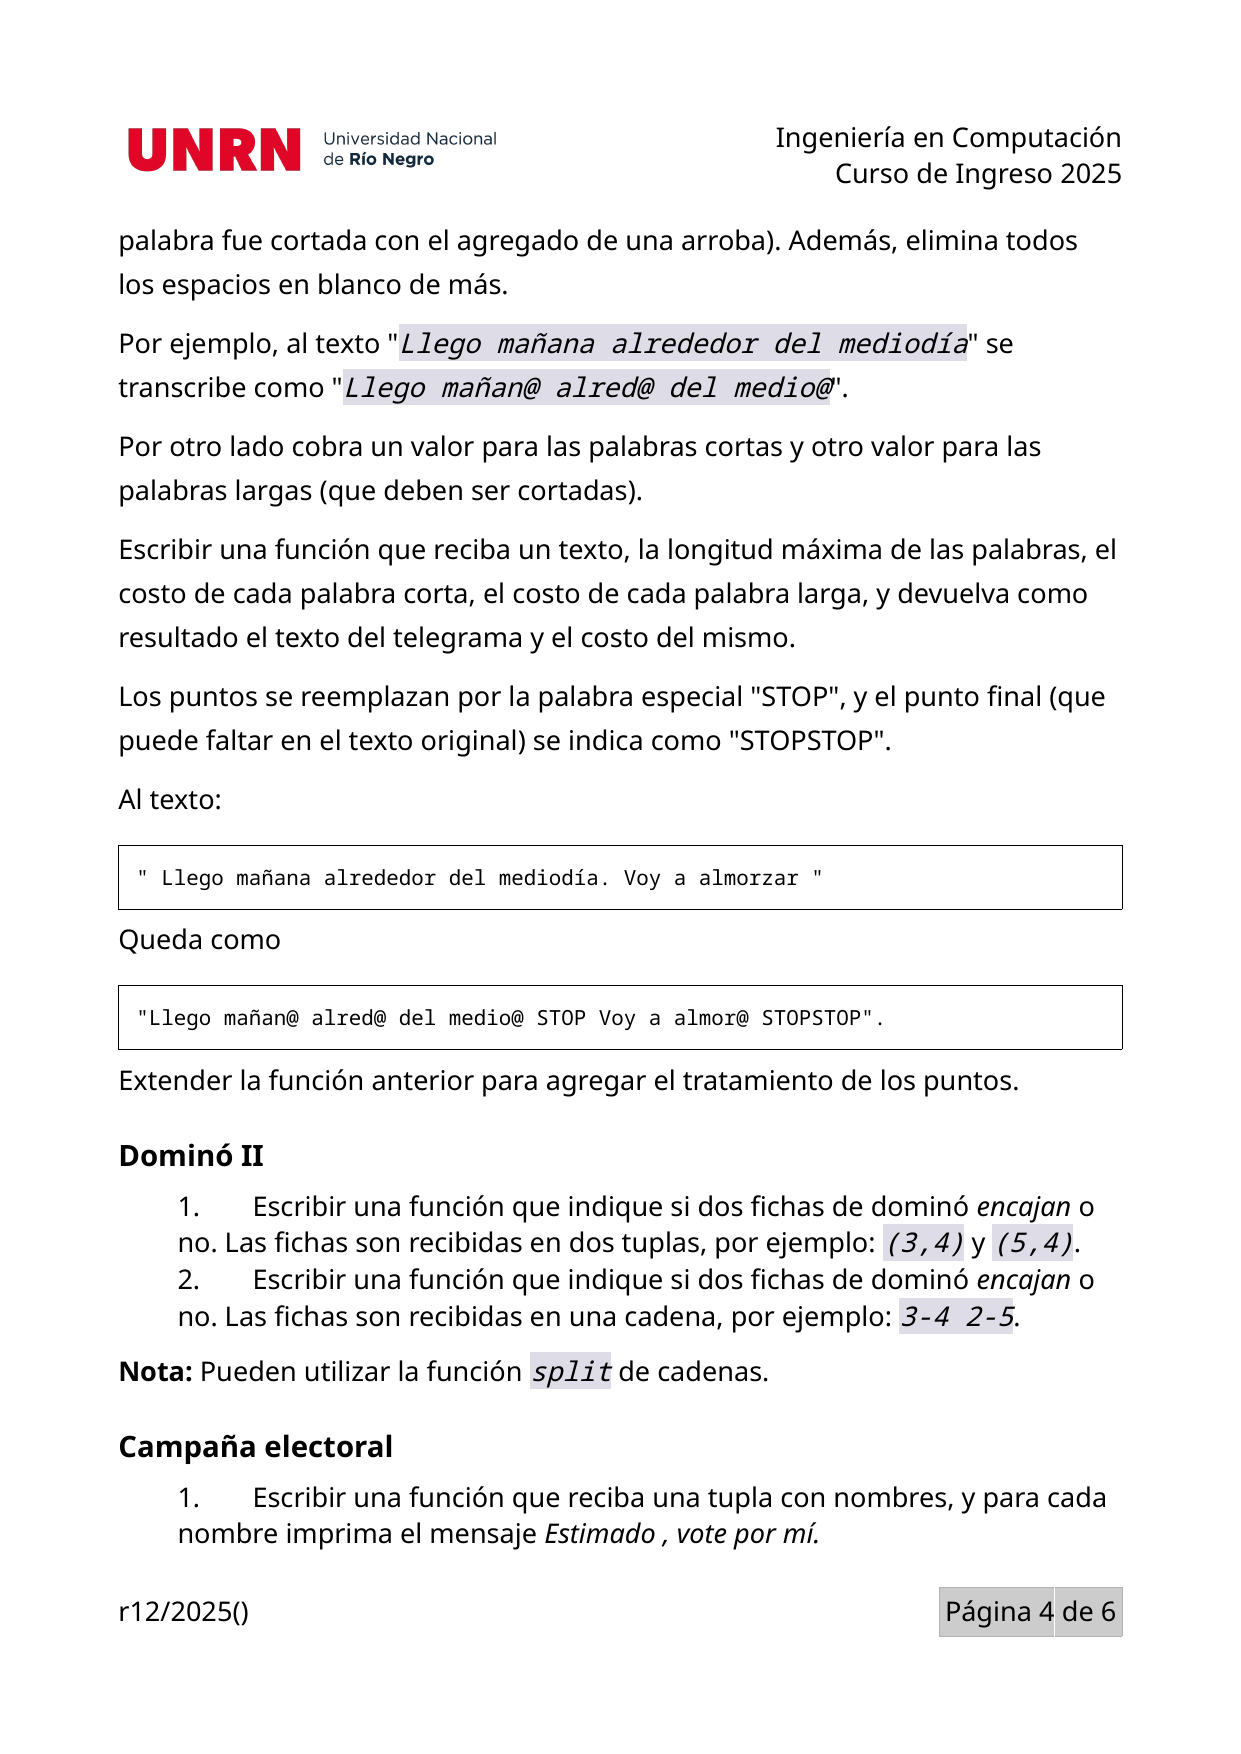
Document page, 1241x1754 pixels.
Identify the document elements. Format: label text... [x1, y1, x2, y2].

subtitle Campaña electoral [118, 1426, 1122, 1466]
text Nota: Pueden utilizar la función split de cadenas. [611, 1352, 1122, 1389]
text Escribir una función que reciba un texto, la longitud máxima de las palabras, el costo de cada palabra corta, el costo de cada palabra larga, y devuelva como resultado el texto del telegrama y el costo del mismo. [118, 530, 1122, 655]
list Escribir una función que reciba una tupla con nombres, y para cada nombre imprima el mensaje Estimado , vote por mí. [177, 1478, 1122, 1552]
text Queda como [118, 921, 1122, 957]
text " Llego mañana alrededor del mediodía. Voy a almorzar " [119, 846, 1122, 909]
text Nota: Pueden utilizar la función split de cadenas. [118, 1352, 530, 1389]
text Por otro lado cobra un valor para las palabras cortas y otro valor para las palabras largas (que deben ser cortadas). [118, 427, 1122, 508]
text Extender la función anterior para agregar el tratamiento de los puntos. [118, 1061, 1122, 1098]
list Escribir una función que indique si dos fichas de dominó encajan o no. Las fichas son recibidas en dos tuplas, por ejemplo: (3,4) y (5,4). [177, 1187, 1122, 1261]
text Los puntos se reemplazan por la palabra especial "STOP", y el punto final (que puede faltar en el texto original) se indica como "STOPSTOP". [118, 677, 1122, 758]
text palabra fue cortada con el agregado de una arroba). Además, elimina todos los espacios en blanco de más. [118, 221, 1122, 302]
list Escribir una función que indique si dos fichas de dominó encajan o no. Las fichas son recibidas en una cadena, por ejemplo: 3-4 2-5. [177, 1261, 1122, 1334]
picture [118, 118, 505, 180]
text "Llego mañan@ alred@ del medio@ STOP Voy a almor@ STOPSTOP". [119, 986, 1122, 1049]
text Por ejemplo, al texto "Llego mañana alrededor del mediodía" se transcribe como "Llego mañan@ alred@ del medio@". [118, 324, 1122, 405]
subtitle Dominó II [118, 1134, 1122, 1174]
text Al texto: [118, 780, 1122, 817]
